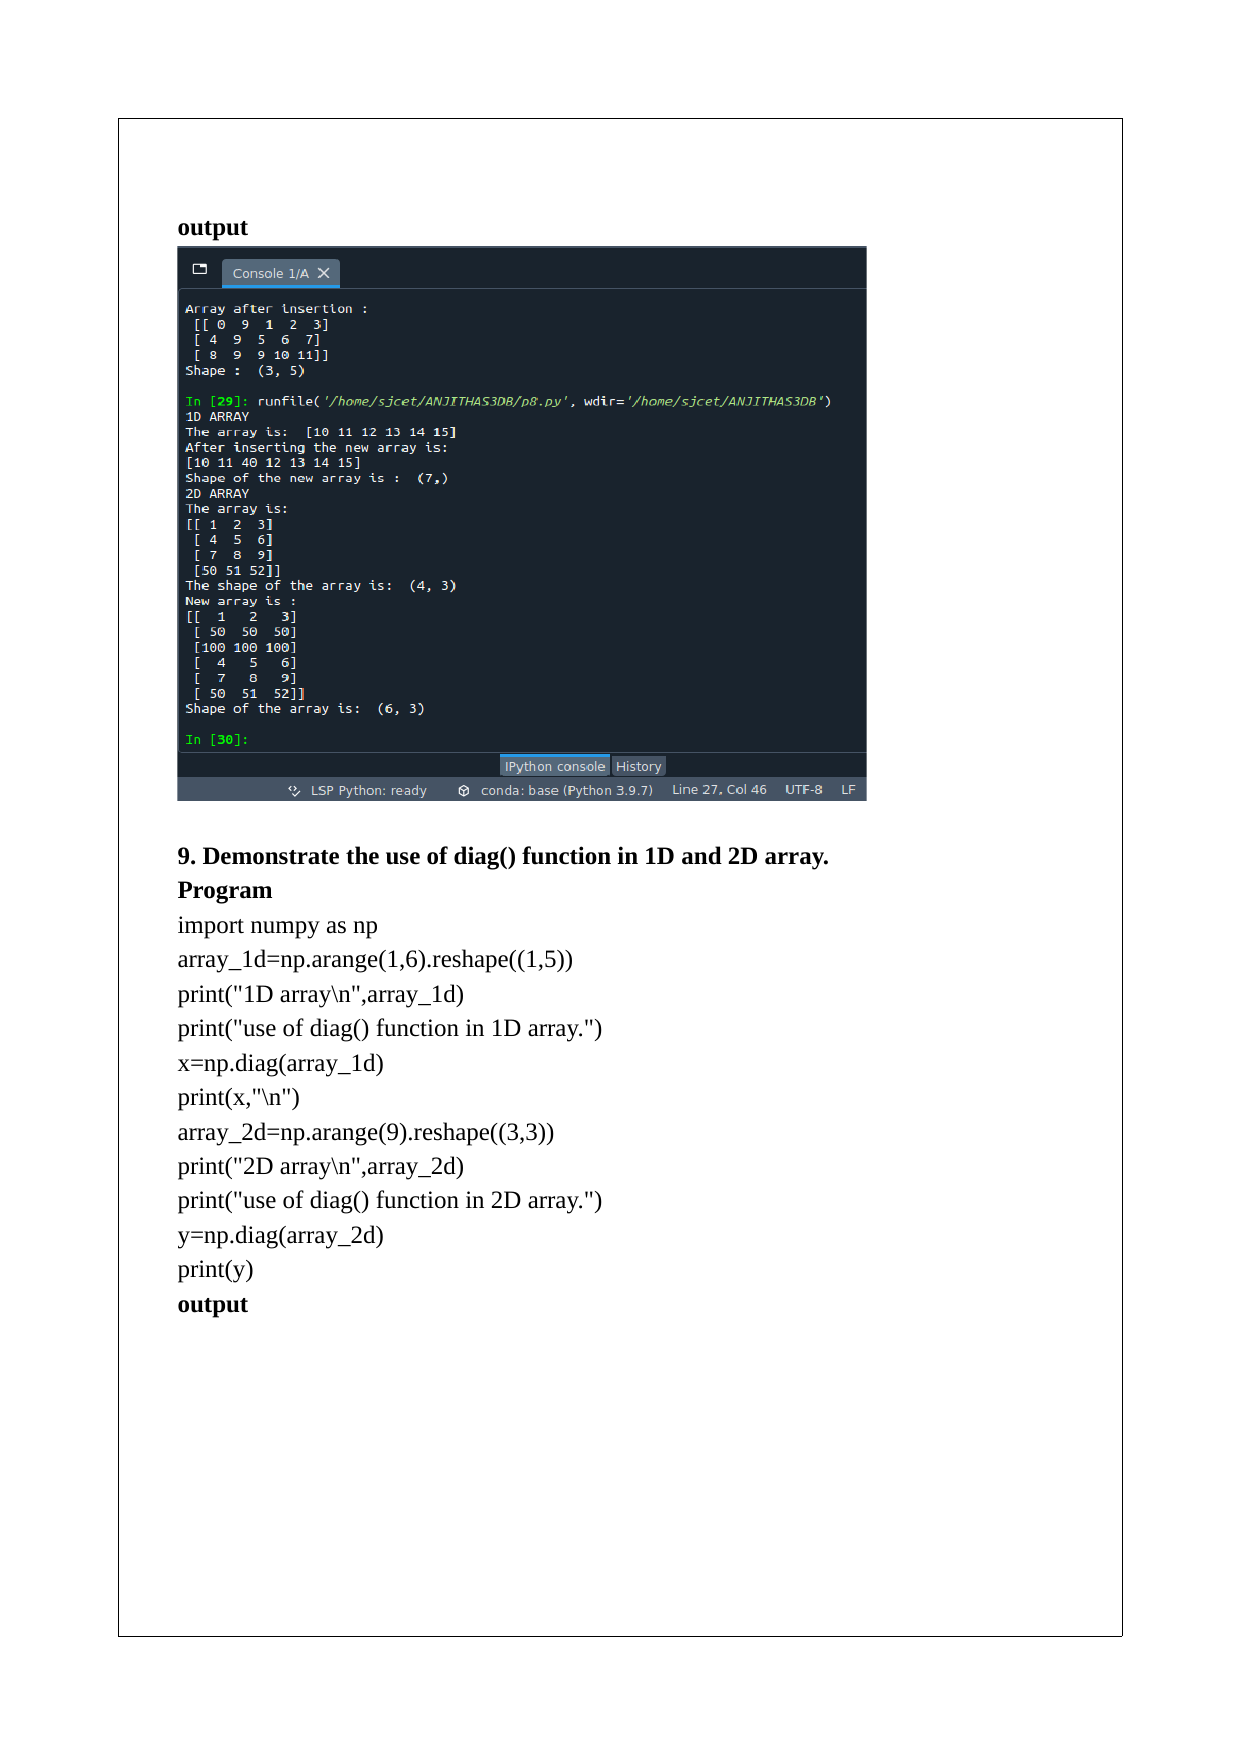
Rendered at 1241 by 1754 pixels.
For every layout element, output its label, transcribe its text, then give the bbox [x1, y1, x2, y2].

text Program [177, 875, 1063, 904]
text array_2d=np.arange(9).reshape((3,3)) [177, 1117, 1063, 1145]
text import numpy as np [177, 910, 1063, 938]
text print("use of diag() function in 2D array.") [177, 1186, 1063, 1214]
text print(y) [177, 1254, 1063, 1283]
text array_1d=np.arange(1,6).reshape((1,5)) [177, 944, 1063, 973]
text y=np.diag(array_2d) [177, 1220, 1063, 1249]
text output [177, 212, 1063, 241]
text print("2D array\n",array_2d) [177, 1151, 1063, 1180]
picture [688, 246, 867, 801]
text print("use of diag() function in 1D array.") [177, 1013, 1063, 1042]
text 9. Demonstrate the use of diag() function in 1D and 2D array. [177, 841, 1063, 869]
text print(x,"\n") [177, 1082, 1063, 1111]
text x=np.diag(array_1d) [177, 1048, 1063, 1076]
text print("1D array\n",array_1d) [177, 979, 1063, 1007]
text output [177, 1289, 1063, 1318]
